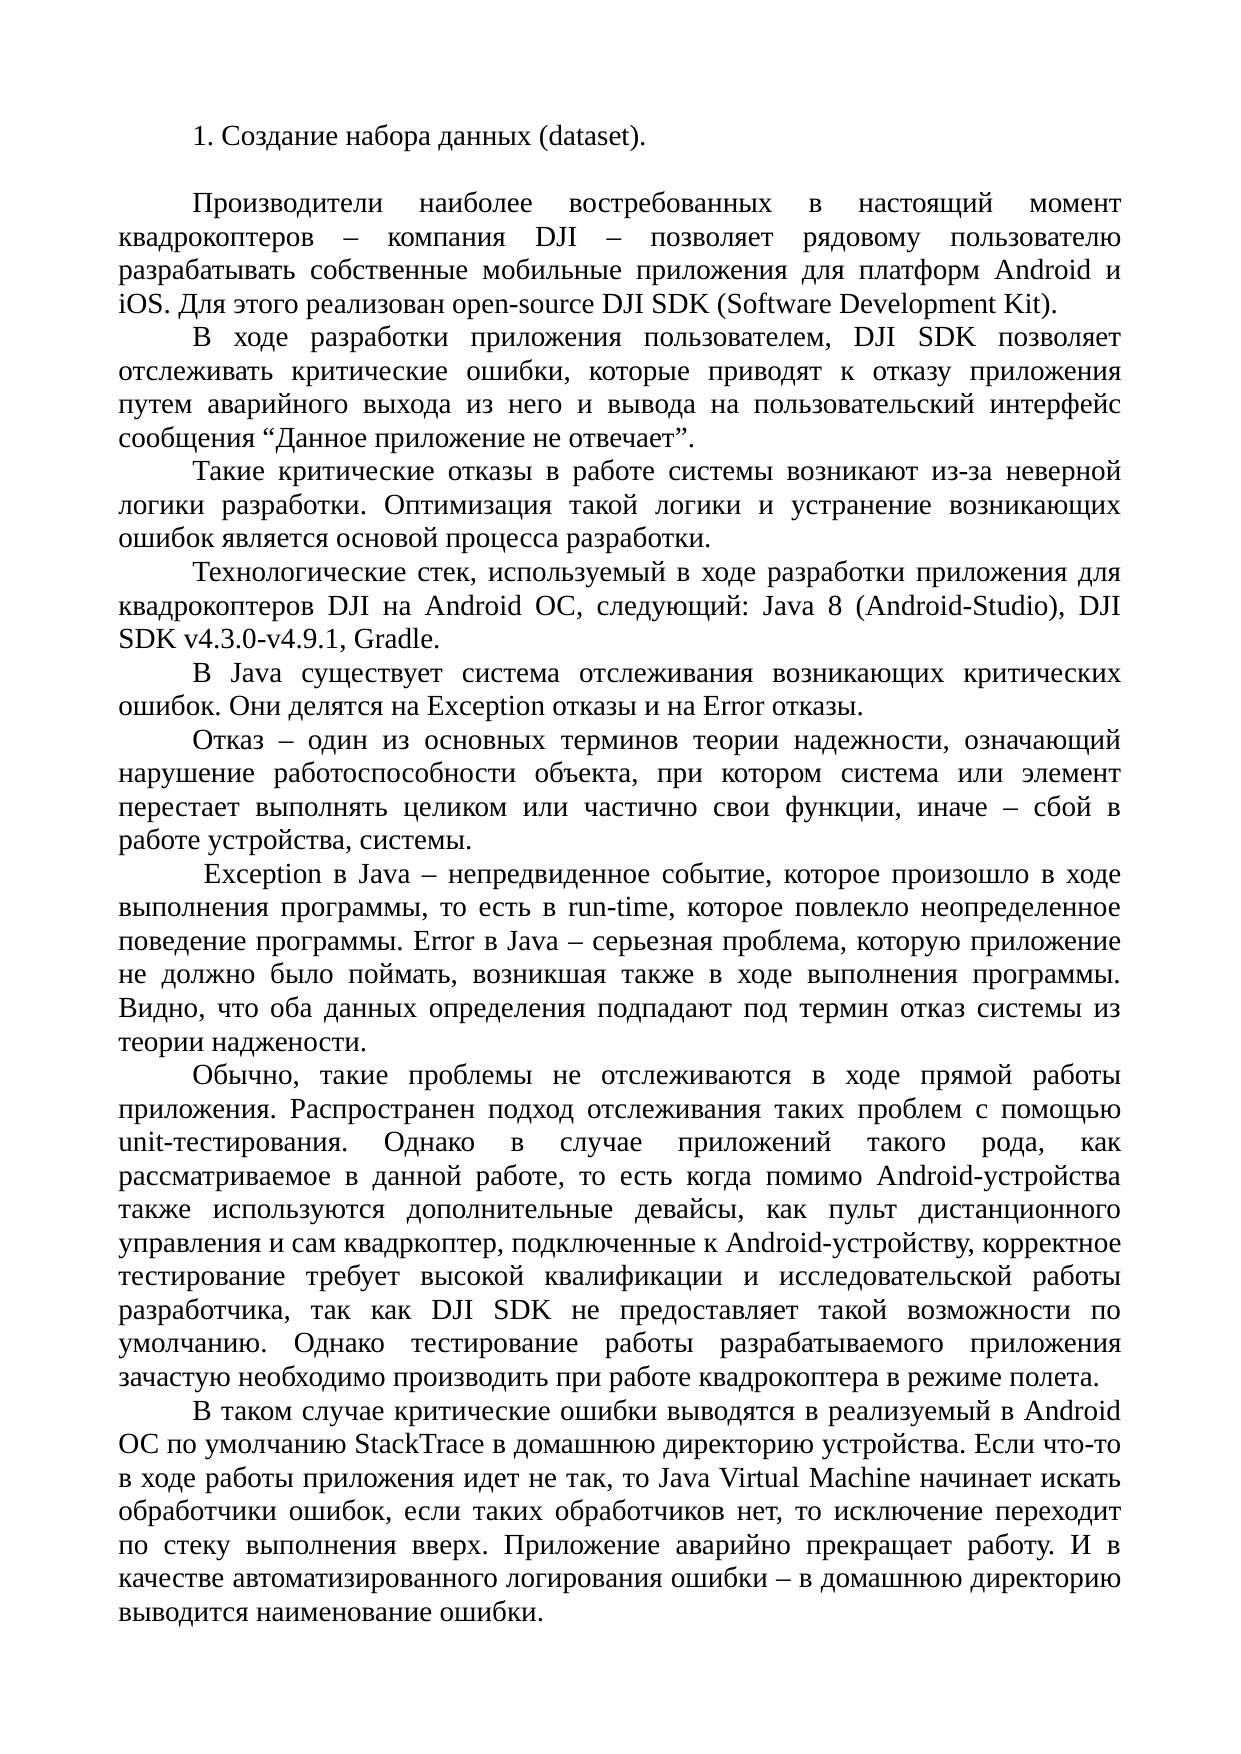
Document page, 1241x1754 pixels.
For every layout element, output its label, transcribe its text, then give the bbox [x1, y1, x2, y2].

text В таком случае критические ошибки выводятся в реализуемый в Android ОС по умолчанию StackTrace в домашнюю директорию устройства. Если что-то в ходе работы приложения идет не так, то Java Virtual Machine начинает искать обработчики ошибок, если таких обработчиков нет, то исключение переходит по стеку выполнения вверх. Приложение аварийно прекращает работу. И в качестве автоматизированного логирования ошибки – в домашнюю директорию выводится наименование ошибки. [118, 1393, 1122, 1627]
text В Java существует система отслеживания возникающих критических ошибок. Они делятся на Exception отказы и на Error отказы. [118, 655, 1122, 722]
text В ходе разработки приложения пользователем, DJI SDK позволяет отслеживать критические ошибки, которые приводят к отказу приложения путем аварийного выхода из него и вывода на пользовательский интерфейс сообщения “Данное приложение не отвечает”. [118, 319, 1122, 453]
text Такие критические отказы в работе системы возникают из-за неверной логики разработки. Оптимизация такой логики и устранение возникающих ошибок является основой процесса разработки. [118, 453, 1122, 554]
text Отказ – один из основных терминов теории надежности, означающий нарушение работоспособности объекта, при котором система или элемент перестает выполнять целиком или частично свои функции, иначе – сбой в работе устройства, системы. [118, 722, 1122, 856]
text Обычно, такие проблемы не отслеживаются в ходе прямой работы приложения. Распространен подход отслеживания таких проблем с помощью unit-тестирования. Однако в случае приложений такого рода, как рассматриваемое в данной работе, то есть когда помимо Android-устройства также используются дополнительные девайсы, как пульт дистанционного управления и сам квадркоптер, подключенные к Android-устройству, корректное тестирование требует высокой квалификации и исследовательской работы разработчика, так как DJI SDK не предоставляет такой возможности по умолчанию. Однако тестирование работы разрабатываемого приложения зачастую необходимо производить при работе квадрокоптера в режиме полета. [118, 1057, 1122, 1393]
text Технологические стек, используемый в ходе разработки приложения для квадрокоптеров DJI на Android ОС, следующий: Java 8 (Android-Studio), DJI SDK v4.3.0-v4.9.1, Gradle. [118, 554, 1122, 655]
text Производители наиболее востребованных в настоящий момент квадрокоптеров – компания DJI – позволяет рядовому пользователю разрабатывать собственные мобильные приложения для платформ Android и iOS. Для этого реализован open-source DJI SDK (Software Development Kit). [118, 185, 1122, 319]
text 1. Создание набора данных (dataset). [118, 118, 1122, 152]
text Exception в Java – непредвиденное событие, которое произошло в ходе выполнения программы, то есть в run-time, которое повлекло неопределенное поведение программы. Error в Java – серьезная проблема, которую приложение не должно было поймать, возникшая также в ходе выполнения программы. Видно, что оба данных определения подпадают под термин отказ системы из теории наджености. [118, 856, 1122, 1057]
